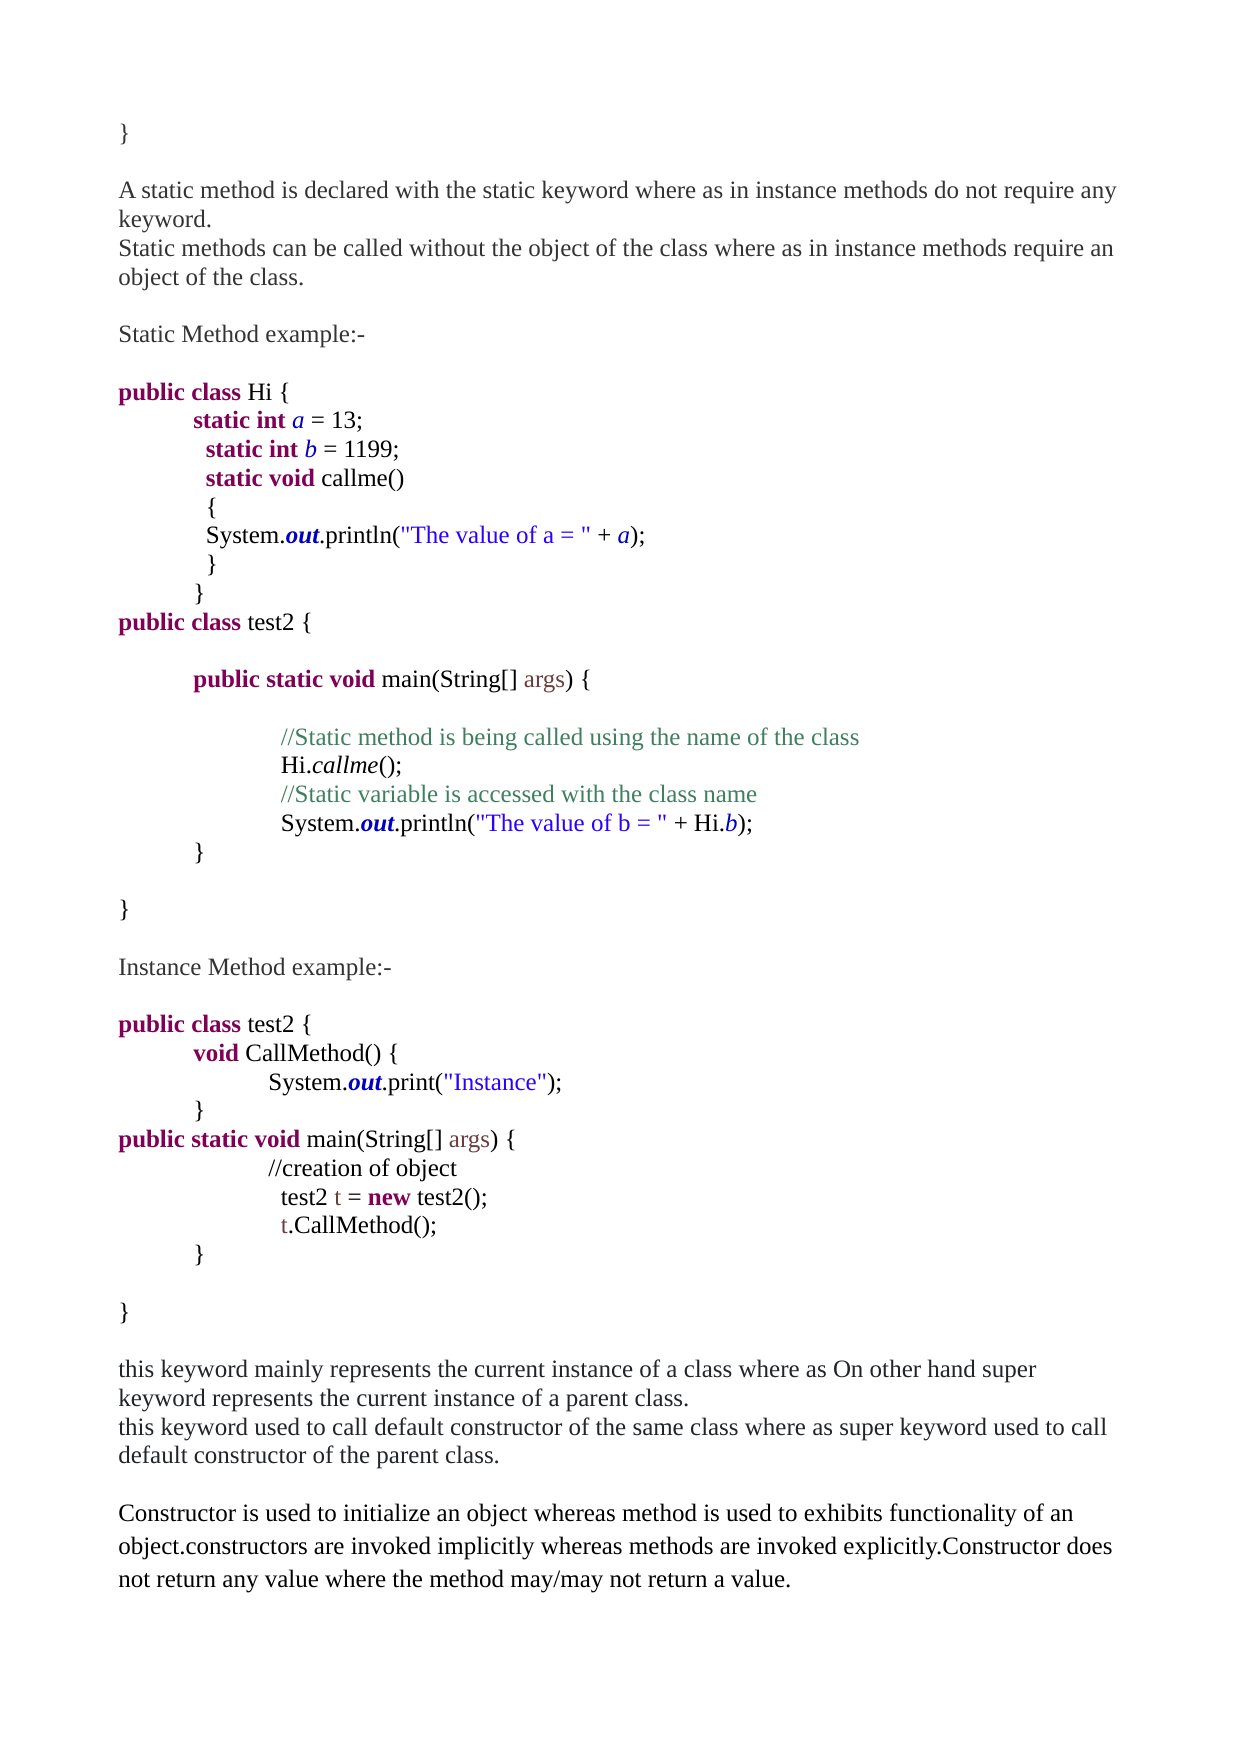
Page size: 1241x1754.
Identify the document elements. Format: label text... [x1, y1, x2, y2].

text Static Method example:- [118, 319, 1122, 348]
text } [118, 1096, 1122, 1124]
text System.out.println("The value of b = " + Hi.b); [118, 808, 1122, 837]
text Hi.callme(); [118, 751, 1122, 779]
text } [118, 578, 1122, 607]
text //Static method is being called using the name of the class [118, 722, 1122, 751]
text t.CallMethod(); [118, 1211, 1122, 1239]
text } [118, 549, 1122, 578]
text Constructor is used to initialize an object whereas method is used to exhibits functionality of an object.constructors are invoked implicitly whereas methods are invoked explicitly.Constructor does not return any value where the method may/may not return a value. [118, 1498, 1122, 1593]
text static int a = 13; [118, 406, 1122, 434]
text test2 t = new test2(); [118, 1182, 1122, 1211]
text void CallMethod() { [118, 1038, 1122, 1067]
text public class Hi { [118, 377, 1122, 406]
text public class test2 { [118, 1009, 1122, 1038]
text Instance Method example:- [118, 952, 1122, 981]
text } [118, 118, 1122, 147]
text //creation of object [118, 1153, 1122, 1182]
text } [118, 837, 1122, 866]
text //Static variable is accessed with the class name [118, 779, 1122, 808]
text static void callme() [118, 463, 1122, 492]
text public static void main(String[] args) { [118, 1124, 1122, 1153]
text A static method is declared with the static keyword where as in instance methods do not require any keyword. [118, 176, 1122, 233]
text System.out.print("Instance"); [118, 1067, 1122, 1096]
text System.out.println("The value of a = " + a); [118, 521, 1122, 549]
text this keyword used to call default constructor of the same class where as super keyword used to call default constructor of the parent class. [118, 1412, 1122, 1469]
text this keyword mainly represents the current instance of a class where as On other hand super keyword represents the current instance of a parent class. [118, 1354, 1122, 1412]
text } [118, 1297, 1122, 1326]
text Static methods can be called without the object of the class where as in instance methods require an object of the class. [118, 233, 1122, 291]
text } [118, 1239, 1122, 1268]
text } [118, 894, 1122, 923]
text public static void main(String[] args) { [118, 664, 1122, 693]
text public class test2 { [118, 607, 1122, 636]
text static int b = 1199; [118, 434, 1122, 463]
text { [118, 492, 1122, 521]
